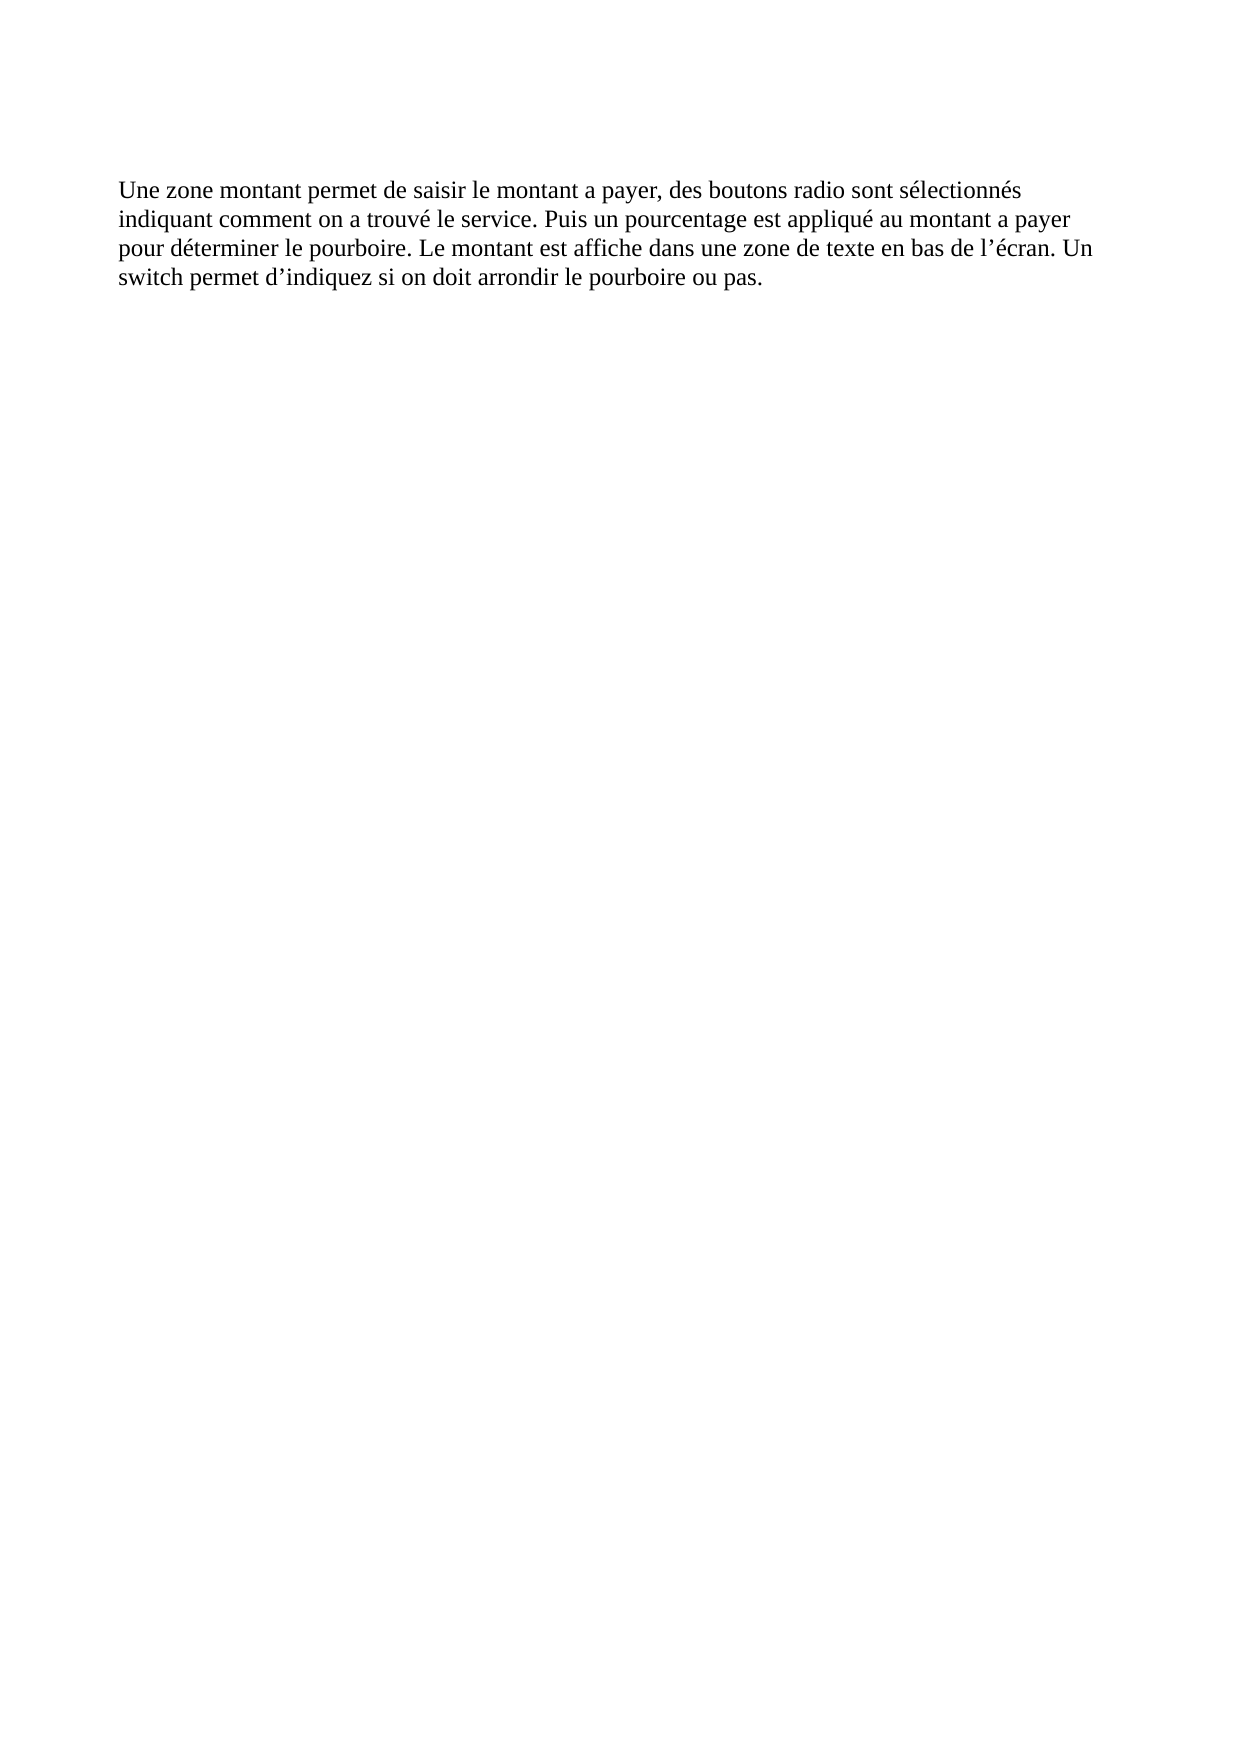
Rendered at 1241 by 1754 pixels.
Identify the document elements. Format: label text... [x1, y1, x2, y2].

text Une zone montant permet de saisir le montant a payer, des boutons radio sont sélectionnés indiquant comment on a trouvé le service. Puis un pourcentage est appliqué au montant a payer pour déterminer le pourboire. Le montant est affiche dans une zone de texte en bas de l’écran. Un switch permet d’indiquez si on doit arrondir le pourboire ou pas. [118, 176, 1122, 291]
